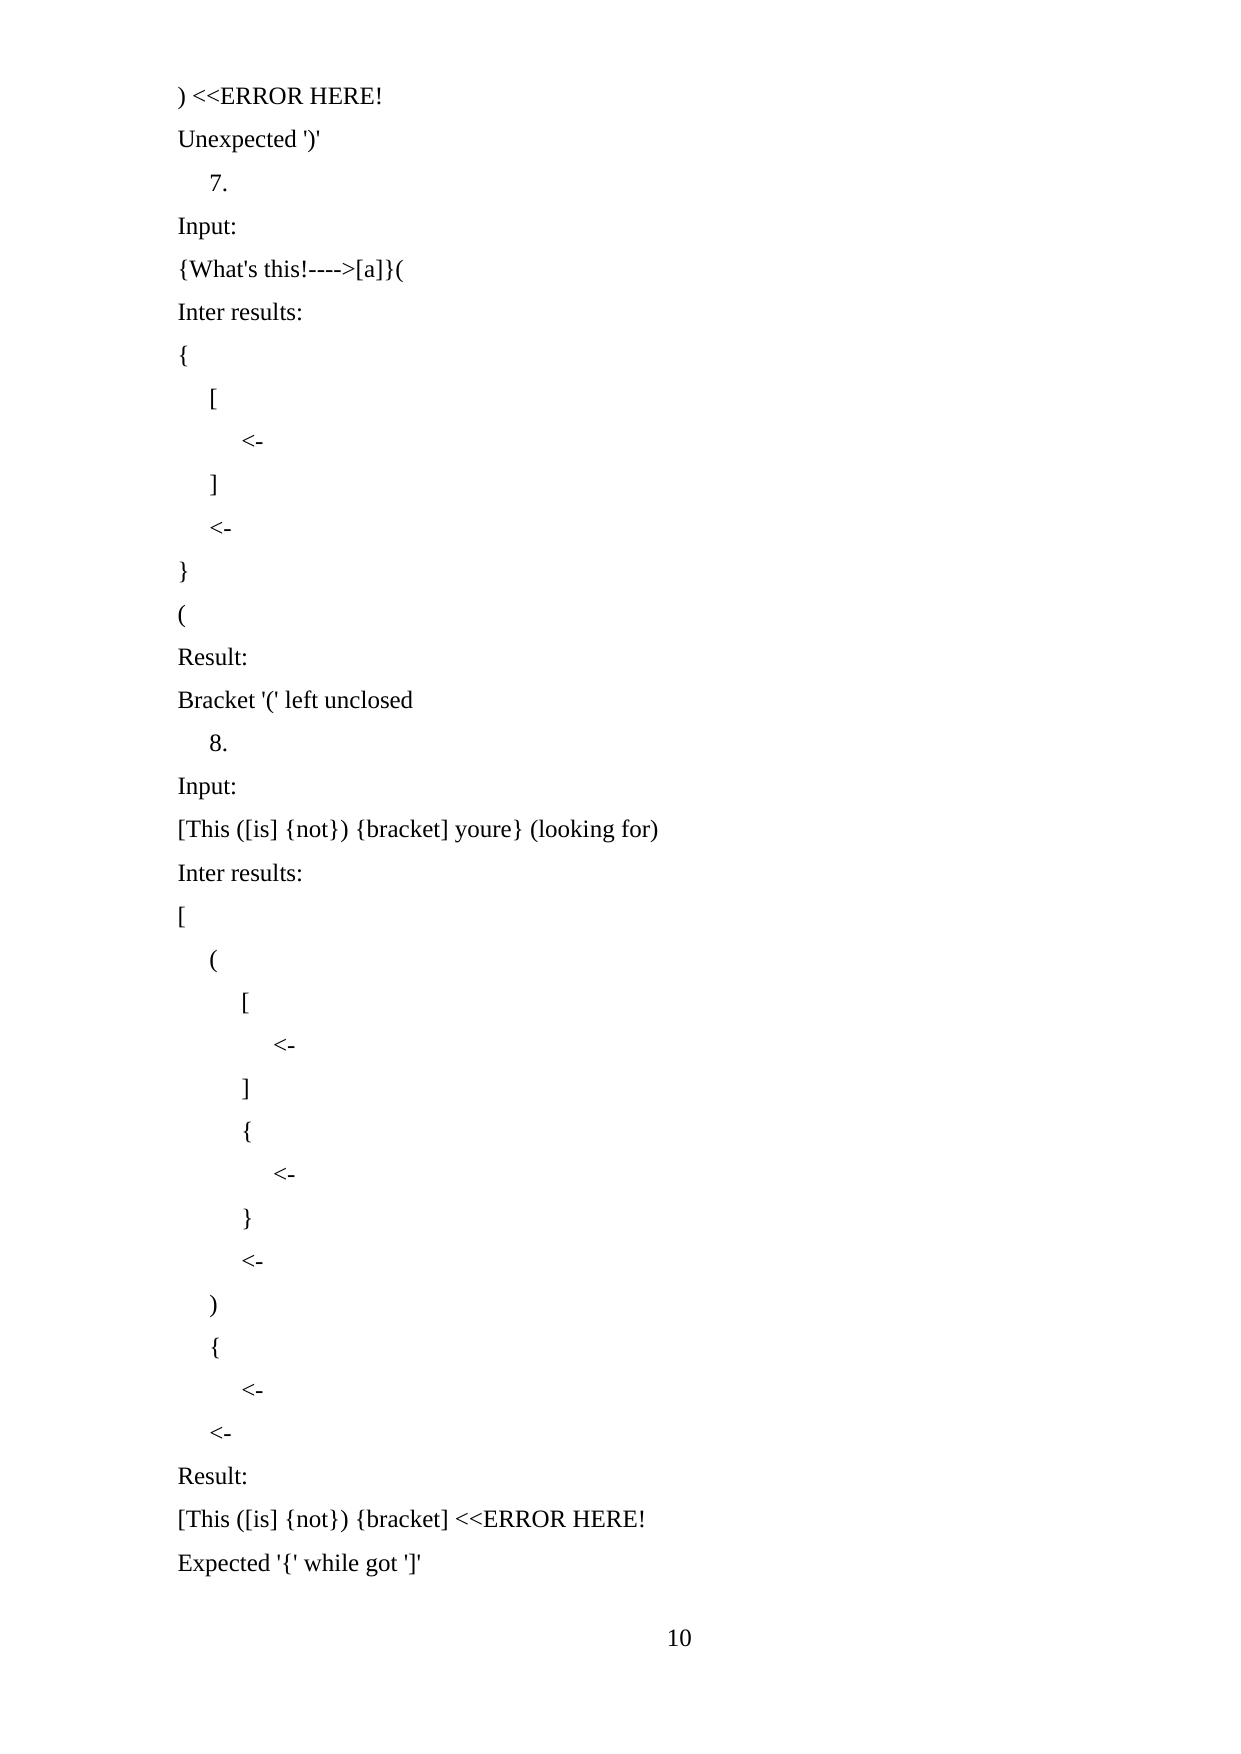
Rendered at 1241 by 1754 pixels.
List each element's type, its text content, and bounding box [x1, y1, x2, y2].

text {What's this!---->[a]}( [177, 254, 1181, 283]
text Bracket '(' left unclosed [177, 685, 1181, 714]
text Expected '{' while got ']' [177, 1548, 1181, 1576]
text [This ([is] {not}) {bracket] youre} (looking for) [177, 814, 1181, 843]
text ) [177, 1289, 1181, 1318]
text { [177, 1332, 1181, 1361]
text [ [177, 383, 1181, 412]
text Inter results: [177, 858, 1181, 886]
text 7. [177, 168, 1181, 196]
text [ [177, 987, 1181, 1016]
text <- [177, 1030, 1181, 1059]
text Inter results: [177, 297, 1181, 326]
text ( [177, 599, 1181, 628]
text [ [177, 901, 1181, 929]
text <- [177, 513, 1181, 541]
text { [177, 1116, 1181, 1145]
text ( [177, 944, 1181, 973]
text Input: [177, 771, 1181, 800]
text 8. [177, 728, 1181, 757]
text ] [177, 1073, 1181, 1102]
text { [177, 340, 1181, 369]
text <- [177, 1246, 1181, 1274]
text Input: [177, 211, 1181, 239]
text ] [177, 469, 1181, 498]
text ) <<ERROR HERE! [177, 81, 1181, 110]
text Result: [177, 642, 1181, 671]
text <- [177, 1159, 1181, 1188]
text <- [177, 1418, 1181, 1447]
text <- [177, 426, 1181, 455]
text Result: [177, 1461, 1181, 1490]
text <- [177, 1375, 1181, 1404]
text } [177, 556, 1181, 584]
text Unexpected ')' [177, 124, 1181, 153]
text } [177, 1203, 1181, 1231]
text [This ([is] {not}) {bracket] <<ERROR HERE! [177, 1504, 1181, 1533]
